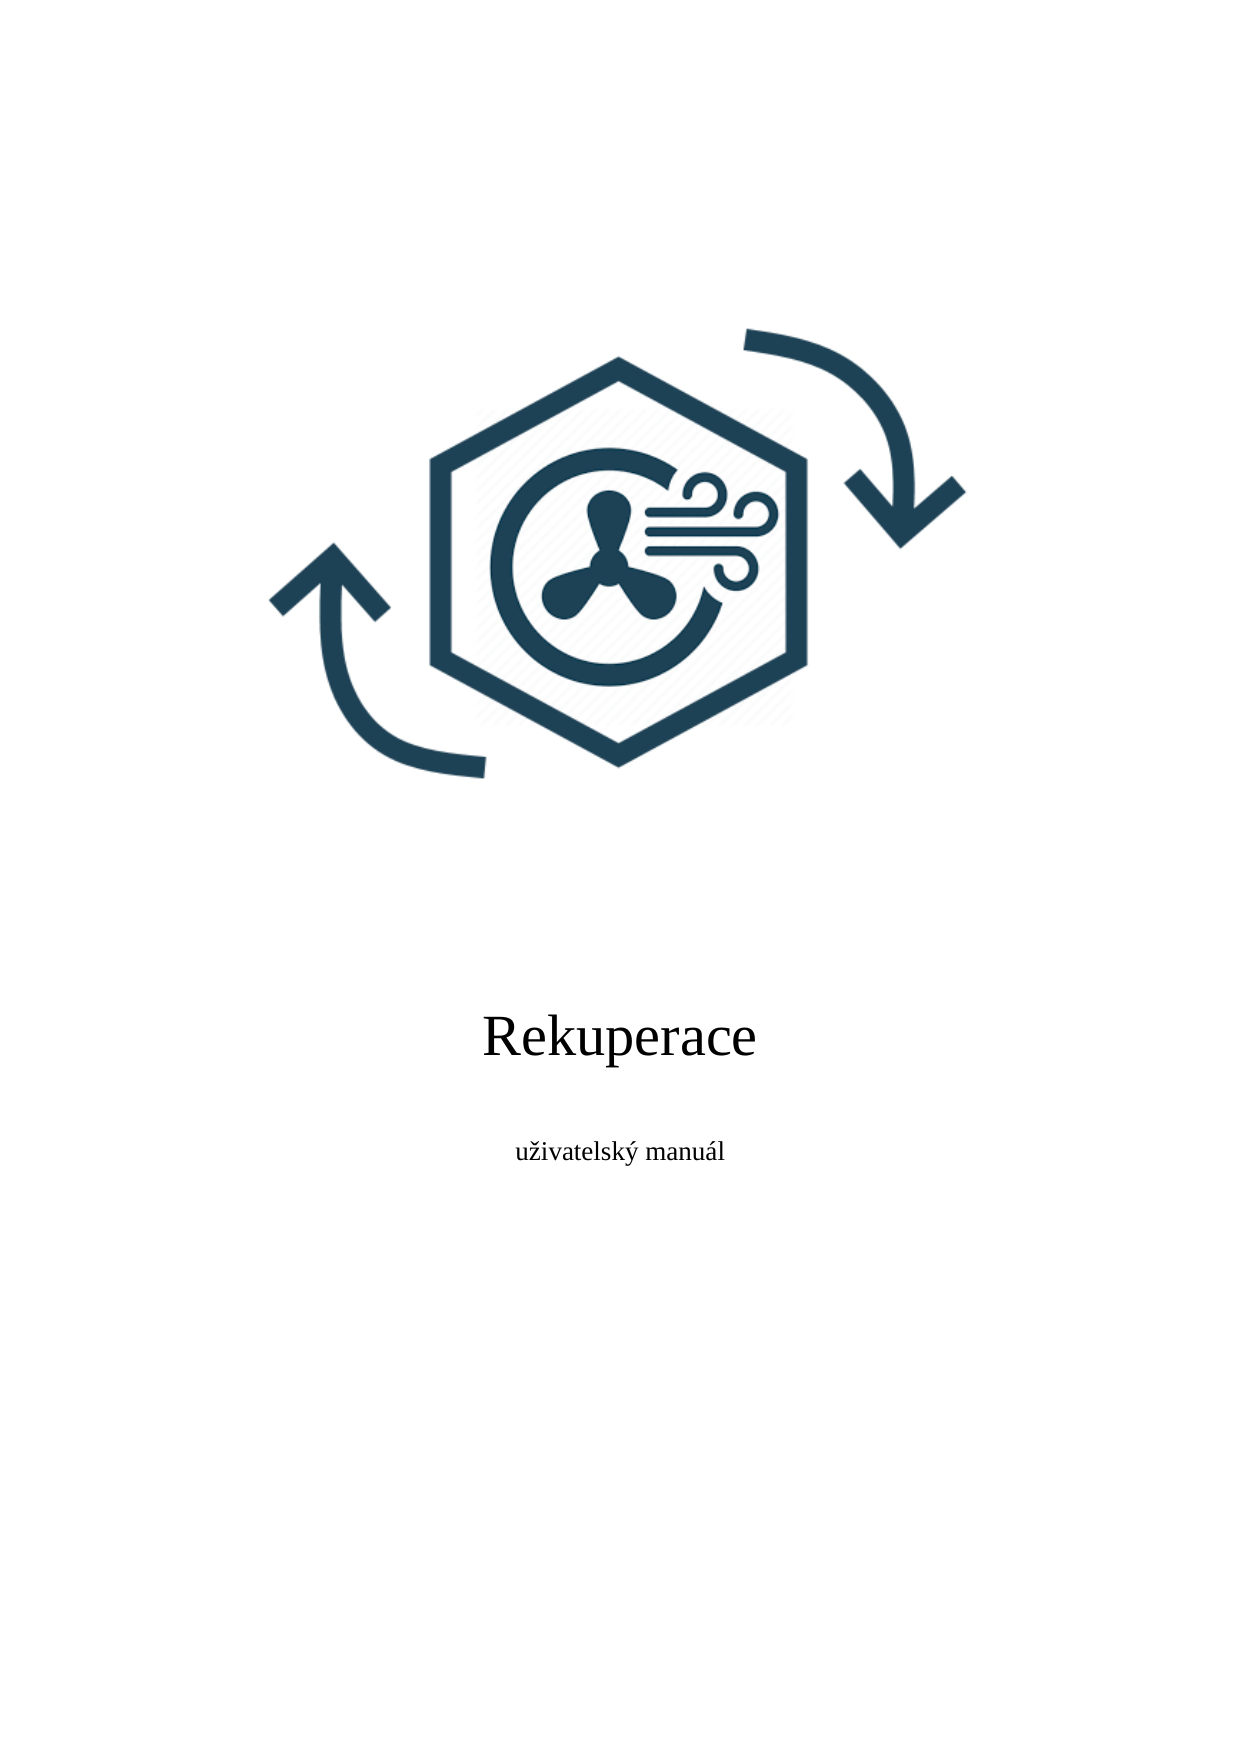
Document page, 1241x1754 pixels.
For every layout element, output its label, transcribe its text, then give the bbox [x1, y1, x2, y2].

picture [155, 319, 1124, 800]
text Rekuperace [118, 1001, 1122, 1068]
text uživatelský manuál [118, 1135, 1122, 1166]
